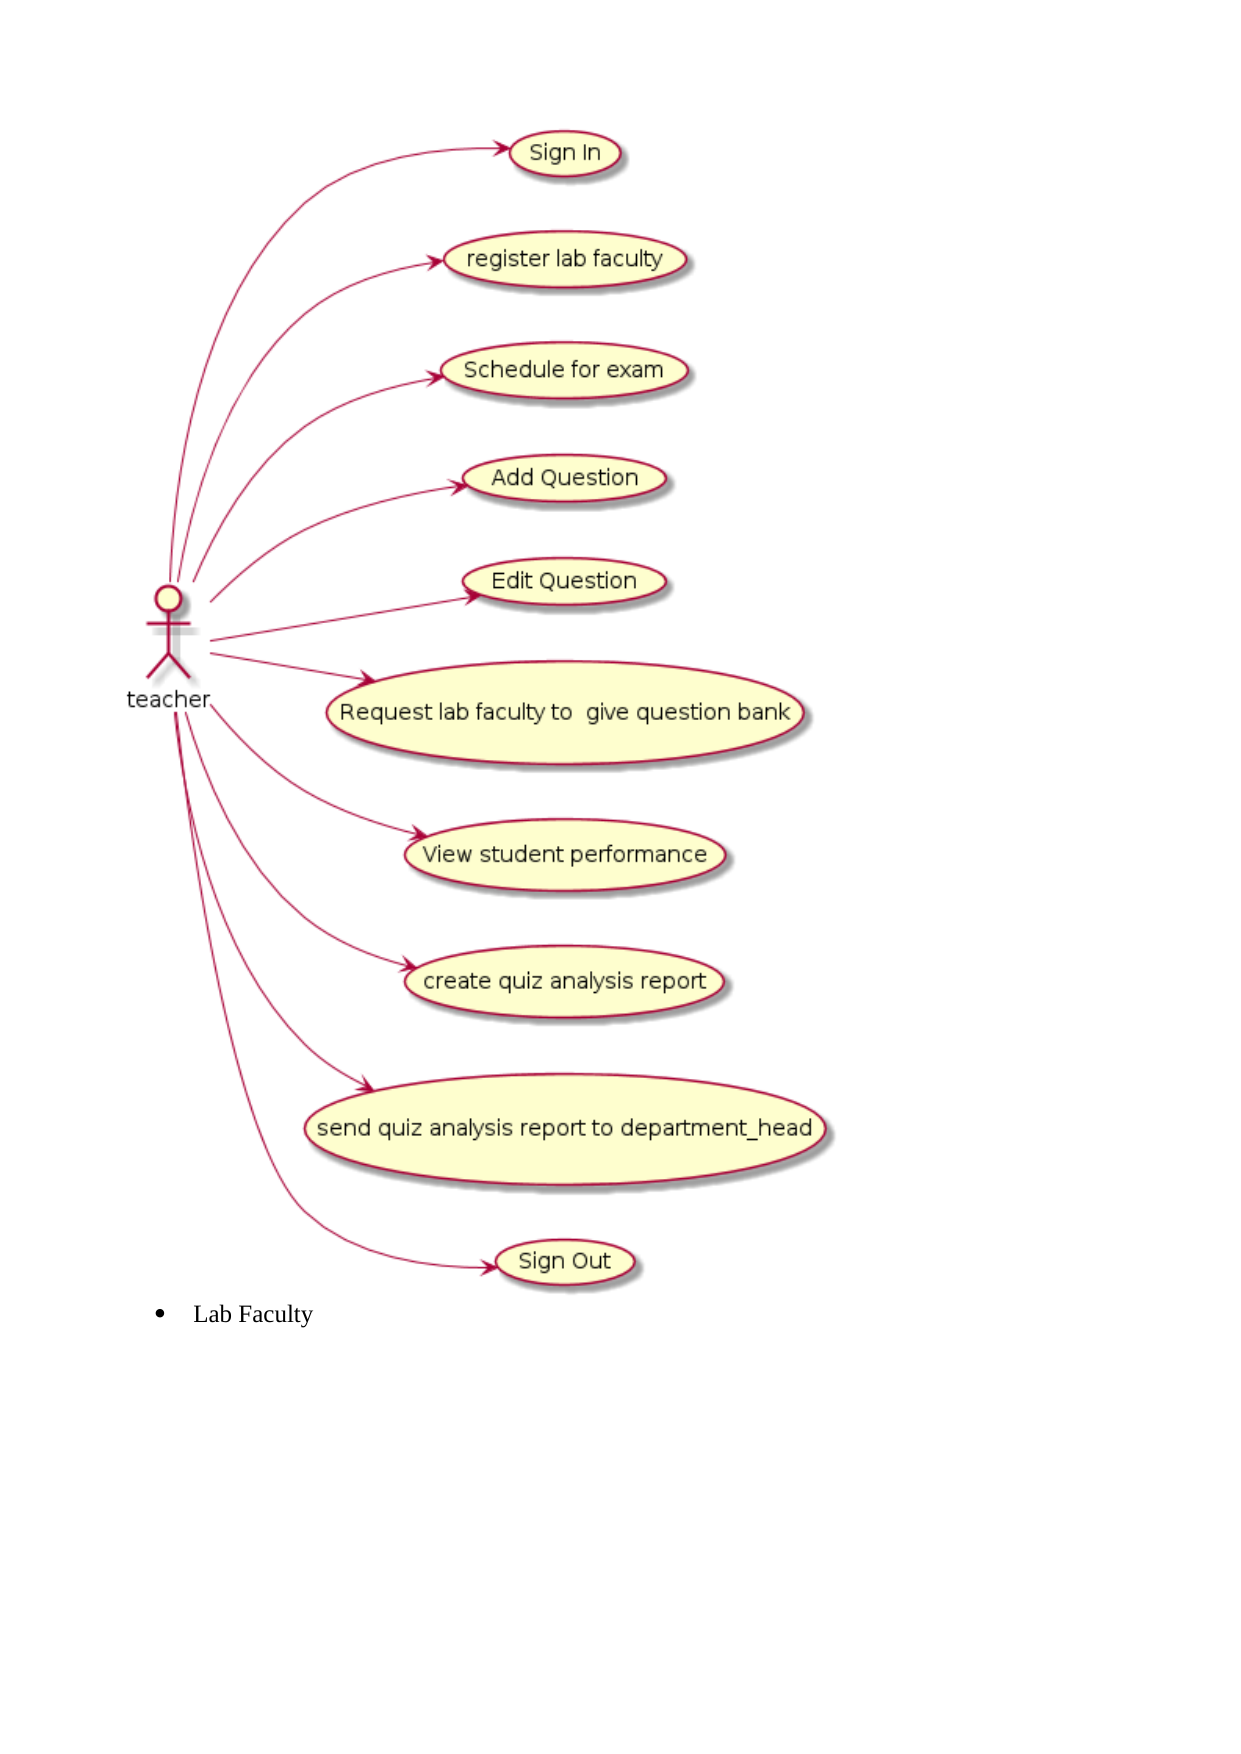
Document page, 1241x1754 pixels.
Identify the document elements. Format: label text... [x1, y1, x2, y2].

list Lab Faculty [156, 1299, 1122, 1328]
